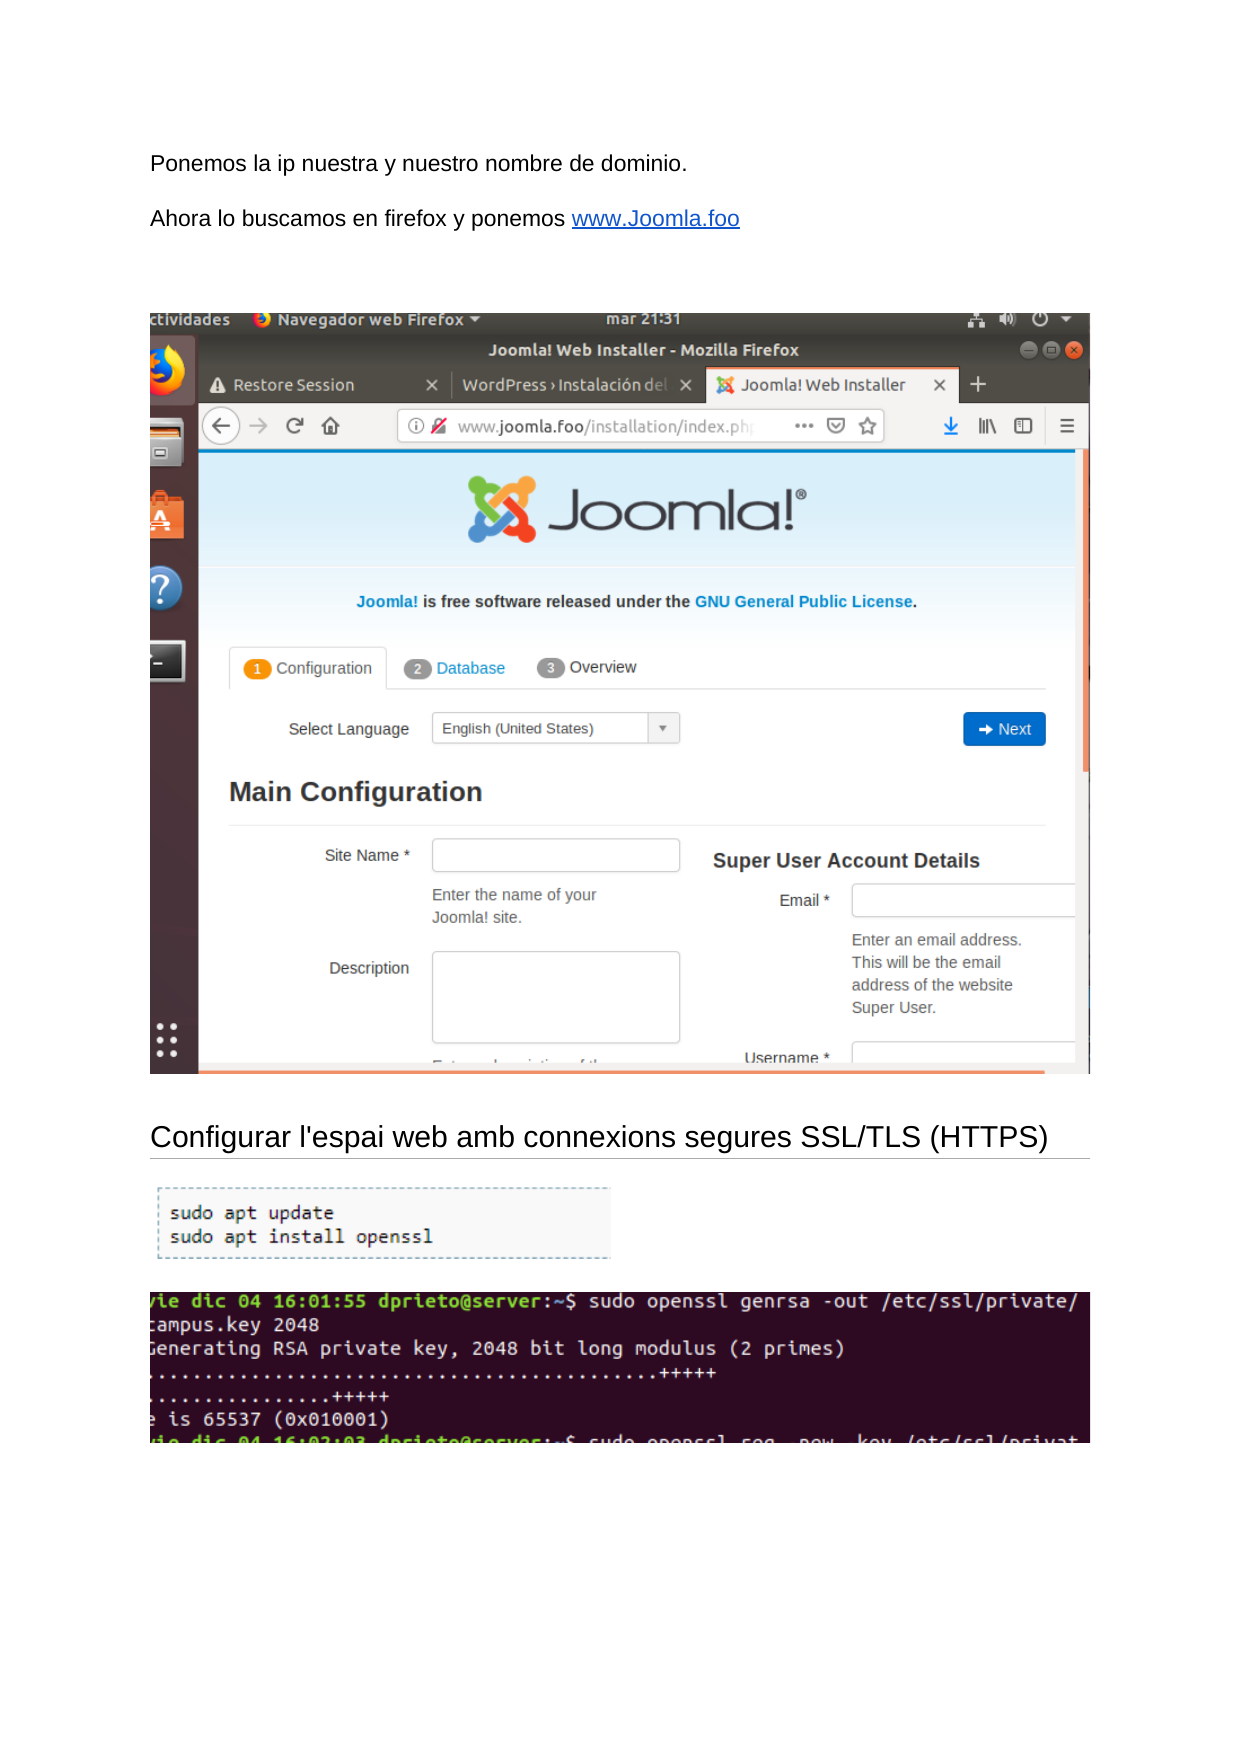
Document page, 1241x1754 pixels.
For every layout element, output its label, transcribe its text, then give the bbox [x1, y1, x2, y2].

picture [150, 313, 1091, 1074]
picture [150, 1186, 611, 1259]
picture [150, 1292, 1091, 1443]
subtitle Configurar l'espai web amb connexions segures SSL/TLS (HTTPS) [150, 1102, 1090, 1158]
text Ponemos la ip nuestra y nuestro nombre de dominio. [150, 150, 1090, 176]
text Ahora lo buscamos en firefox y ponemos www.Joomla.foo [150, 204, 1090, 231]
